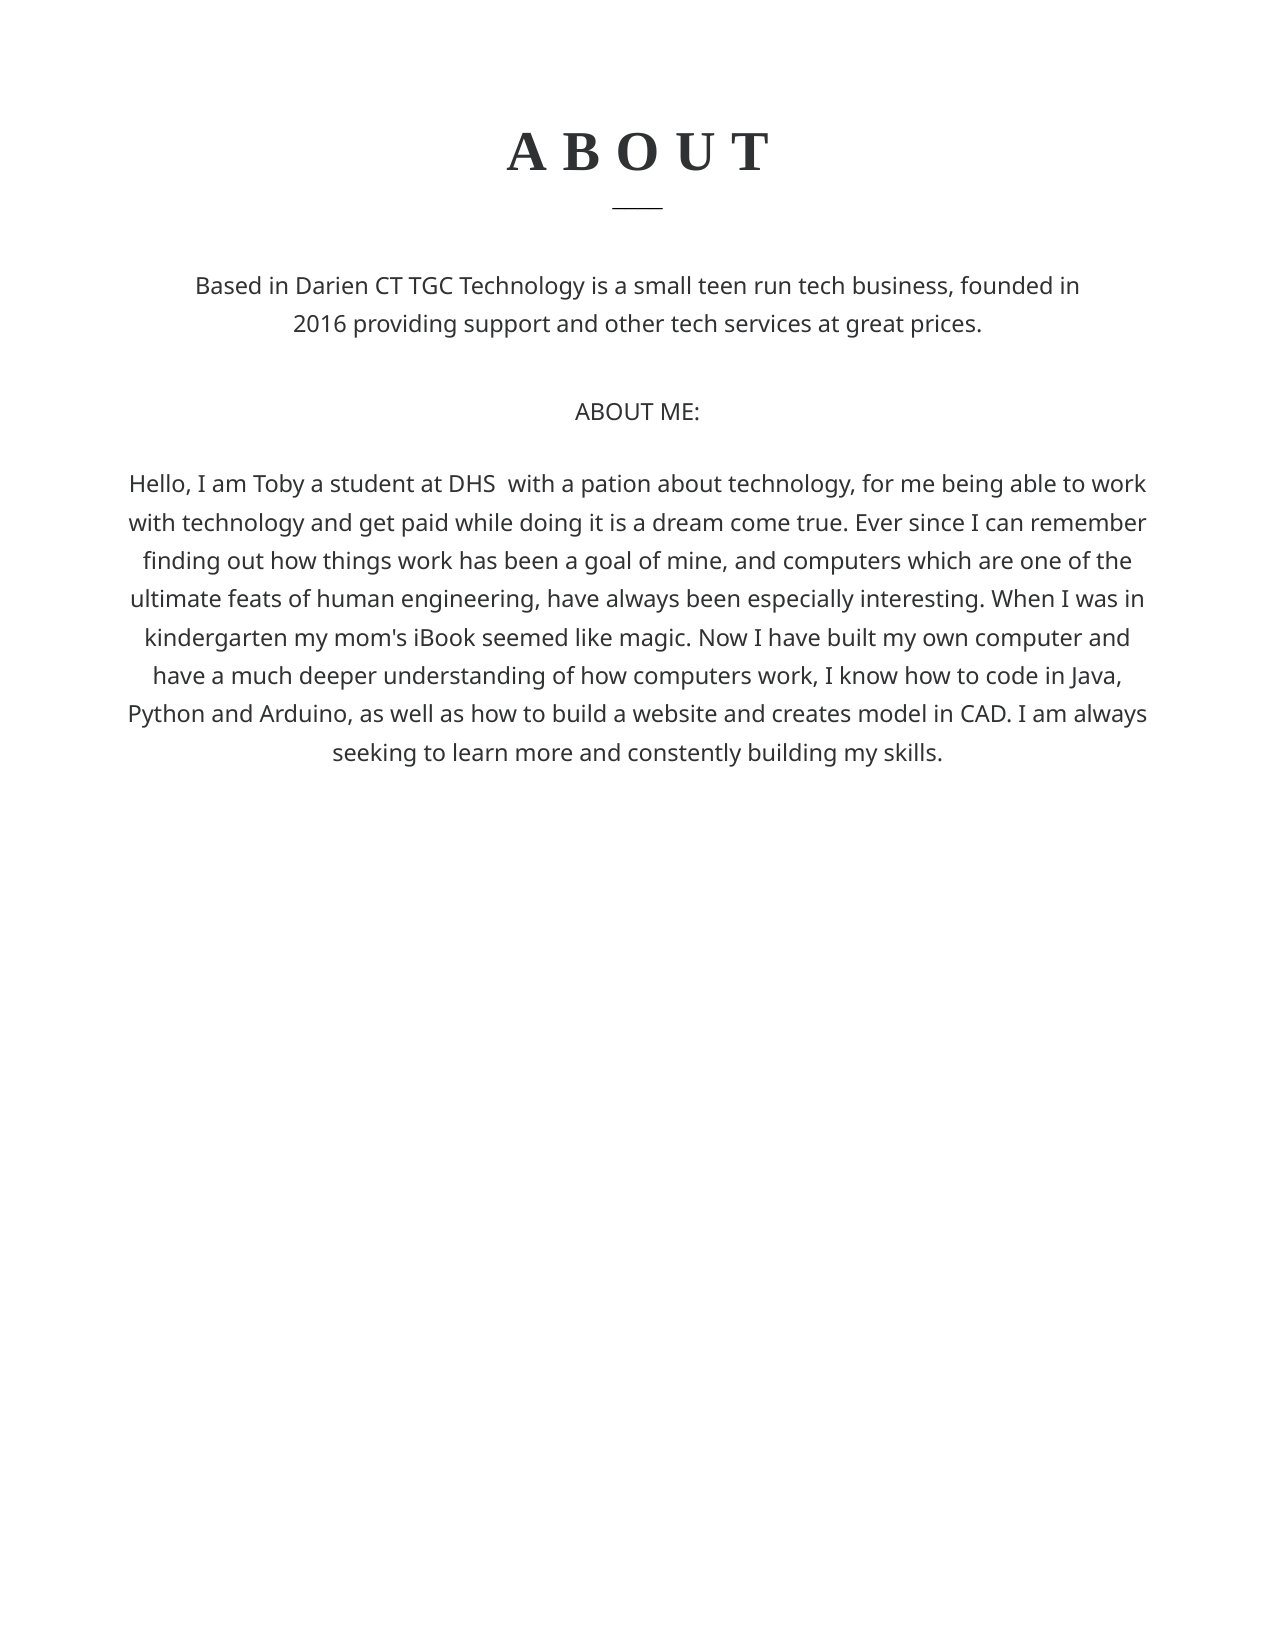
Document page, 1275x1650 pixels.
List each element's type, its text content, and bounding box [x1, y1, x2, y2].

text ABOUT ME: [118, 395, 1157, 427]
text ____ [118, 183, 1157, 212]
text Based in Darien CT TGC Technology is a small teen run tech business, founded in 2016 providing support and other tech services at great prices. [118, 269, 1157, 339]
text Hello, I am Toby a student at DHS with a pation about technology, for me being able to work with technology and get paid while doing it is a dream come true. Ever since I can remember finding out how things work has been a goal of mine, and computers which are one of the ultimate feats of human engineering, have always been especially interesting. When I was in kindergarten my mom's iBook seemed like magic. Now I have built my own computer and have a much deeper understanding of how computers work, I know how to code in Java, Python and Arduino, as well as how to build a website and creates model in CAD. I am always seeking to learn more and constently building my skills. [118, 468, 1157, 768]
text ABOUT [118, 118, 1157, 183]
